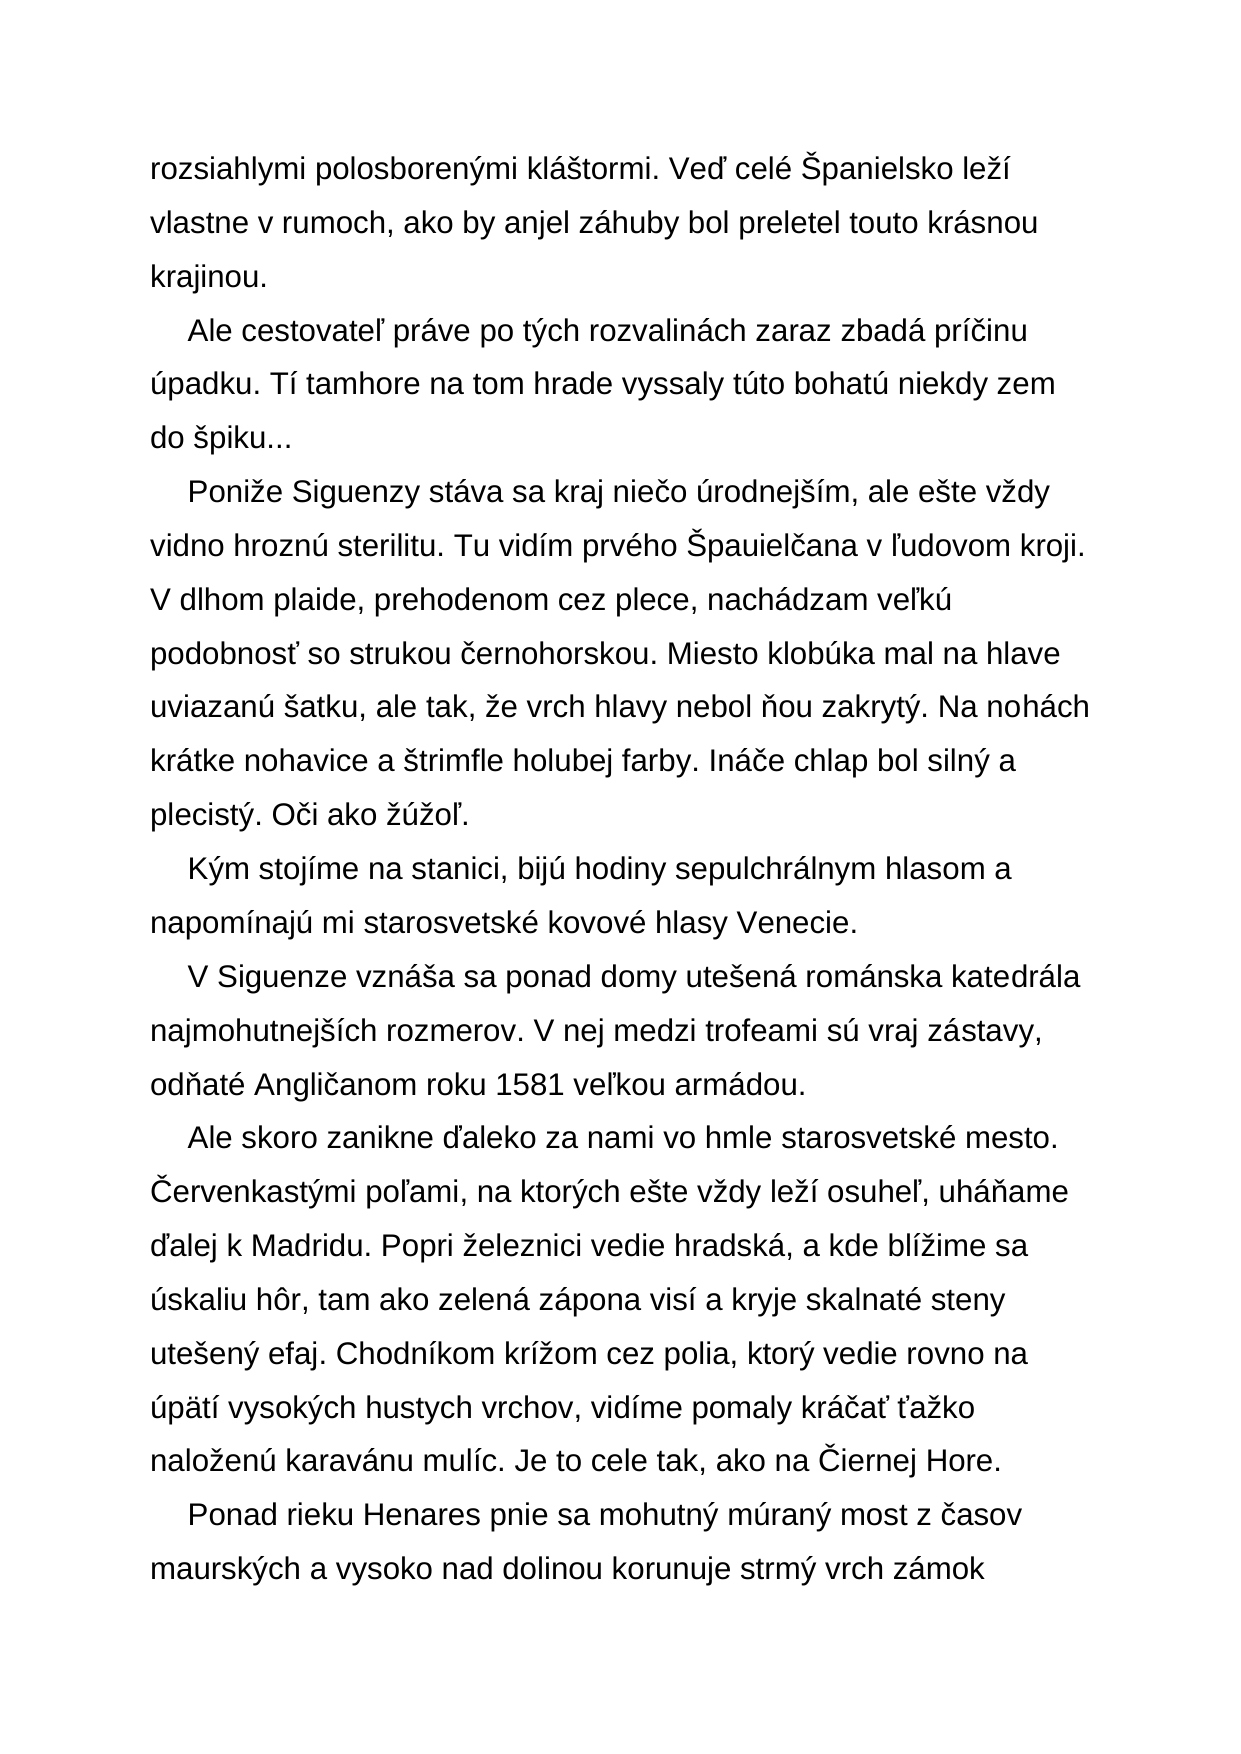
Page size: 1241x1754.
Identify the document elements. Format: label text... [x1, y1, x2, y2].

text Kým stojíme na stanici, bijú hodiny sepulchrálnym hlasom a napomínajú mi starosvetské kovové hlasy Venecie. [150, 850, 1091, 940]
text Ale cestovateľ práve po tých rozvalinách zaraz zbadá príčinu úpadku. Tí tamhore na tom hrade vyssaly túto bohatú niekdy zem do špiku... [150, 312, 1091, 455]
text Poniže Siguenzy stáva sa kraj niečo úrodnejším, ale ešte vždy vidno hroznú sterilitu. Tu vidím prvého Špauielčana v ľudovom kroji. V dlhom plaide, prehodenom cez plece, nachádzam veľkú podobnosť so strukou černohorskou. Miesto klobúka mal na hlave uviazanú šatku, ale tak, že vrch hlavy nebol ňou zakrytý. Na no­hách krátke nohavice a štrimfle holubej farby. Ináče chlap bol silný a plecistý. Oči ako žúžoľ. [150, 473, 1091, 832]
text Ponad rieku Henares pnie sa mohutný múraný most z časov maurských a vysoko nad dolinou korunuje strmý vrch zámok [150, 1496, 1091, 1586]
text rozsiahlymi polosborenými kláštormi. Veď celé Španielsko leží vlastne v rumoch, ako by anjel záhuby bol preletel touto krásnou krajinou. [150, 150, 1091, 294]
text Ale skoro zanikne ďaleko za nami vo hmle starosvetské mesto. Červenkastými poľami, na ktorých ešte vždy leží osuheľ, uháňame ďalej k Madridu. Popri železnici vedie hradská, a kde blížime sa úskaliu hôr, tam ako zelená zápona visí a kryje skalnaté steny utešený efaj. Chodníkom krížom cez polia, ktorý vedie rovno na úpätí vysokých hustych vrchov, vidíme pomaly kráčať ťažko naloženú karavánu mulíc. Je to cele tak, ako na Čiernej Hore. [150, 1119, 1091, 1478]
text V Siguenze vznáša sa ponad domy utešená románska kate­drála najmohutnejších rozmerov. V nej medzi trofeami sú vraj zá­stavy, odňaté Angličanom roku 1581 veľkou armádou. [150, 958, 1091, 1101]
